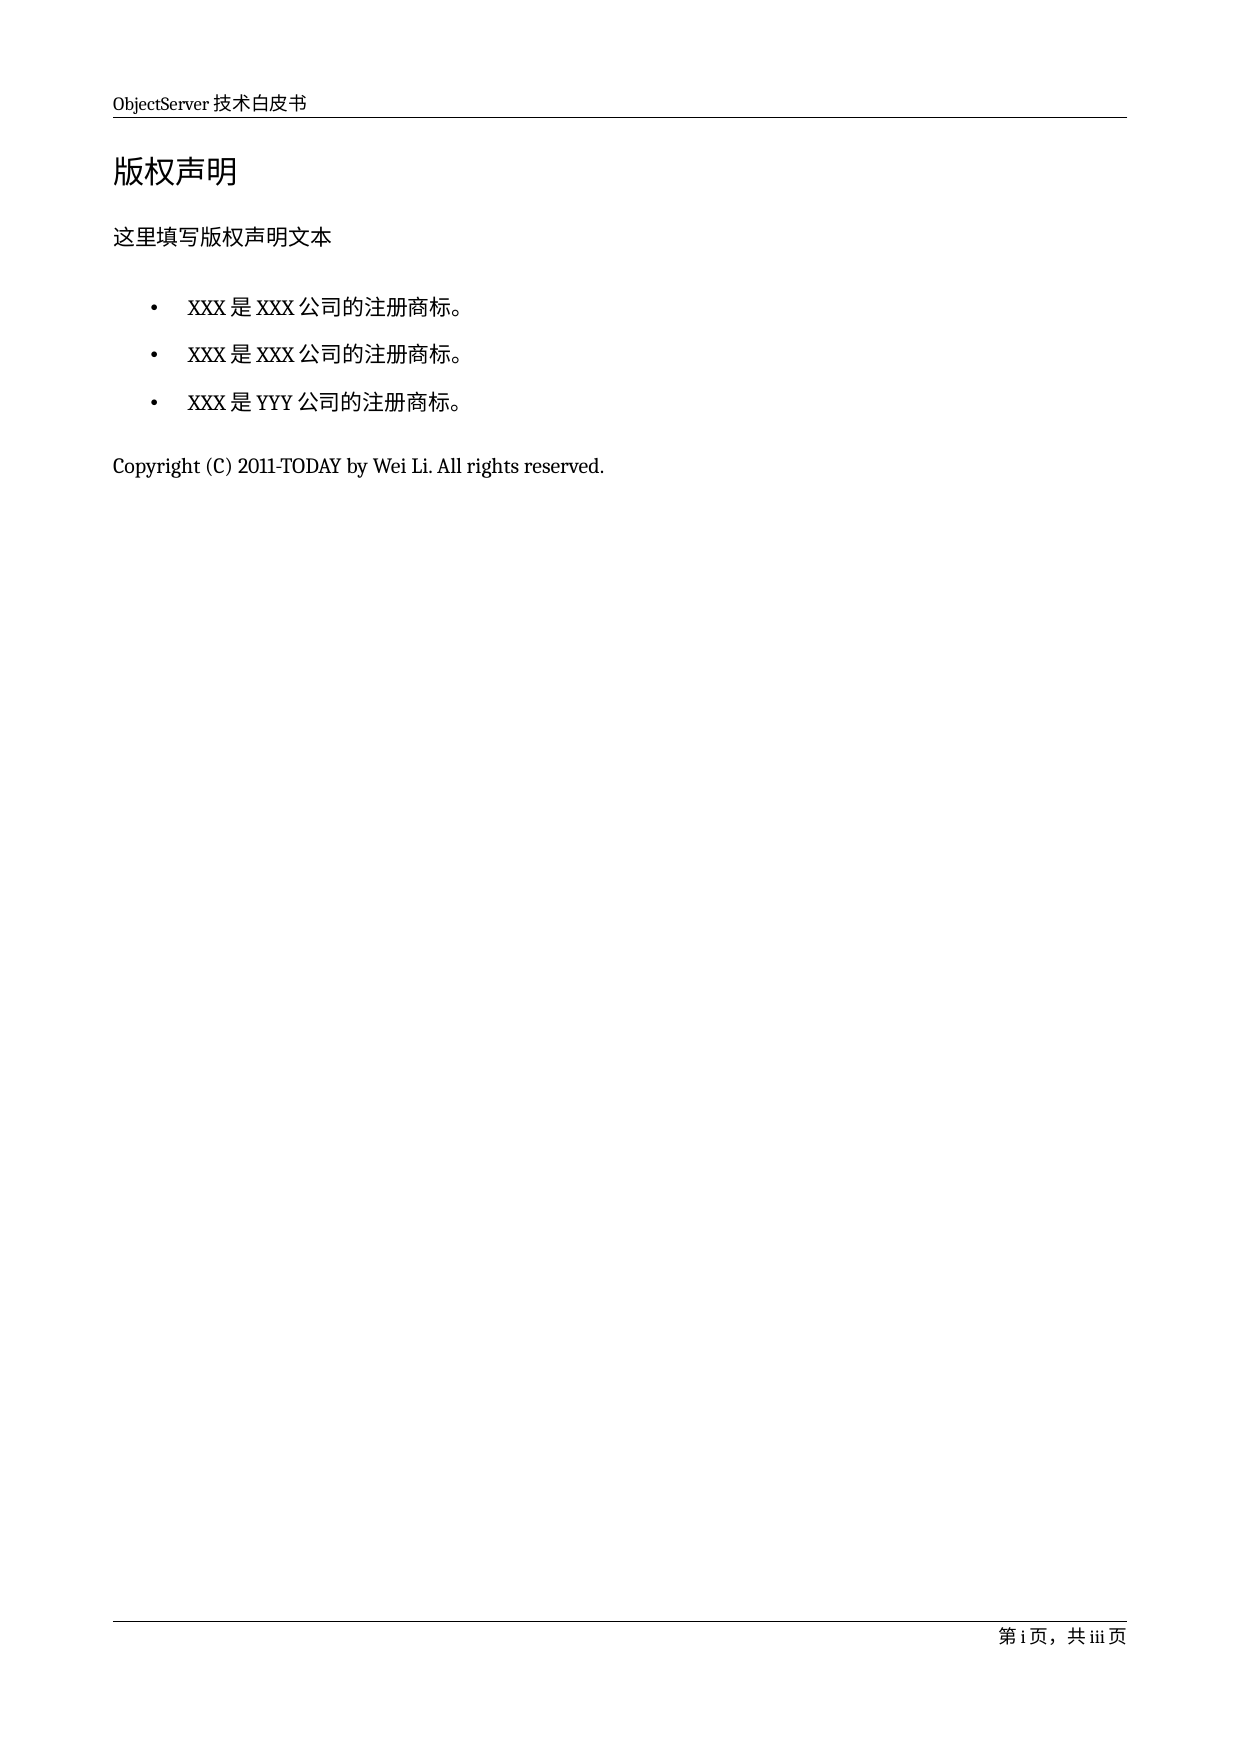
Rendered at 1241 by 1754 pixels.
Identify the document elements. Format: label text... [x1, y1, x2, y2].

subtitle 版权声明 [113, 147, 1127, 193]
text 这里填写版权声明文本 [113, 220, 1127, 252]
list XXX是YYY公司的注册商标。 [150, 385, 1127, 416]
text Copyright (C) 2011-TODAY by Wei Li. All rights reserved. [113, 454, 1127, 479]
list XXX 是XXX公司的注册商标。 [150, 337, 1127, 369]
list XXX 是XXX公司的注册商标。 [150, 290, 1127, 321]
